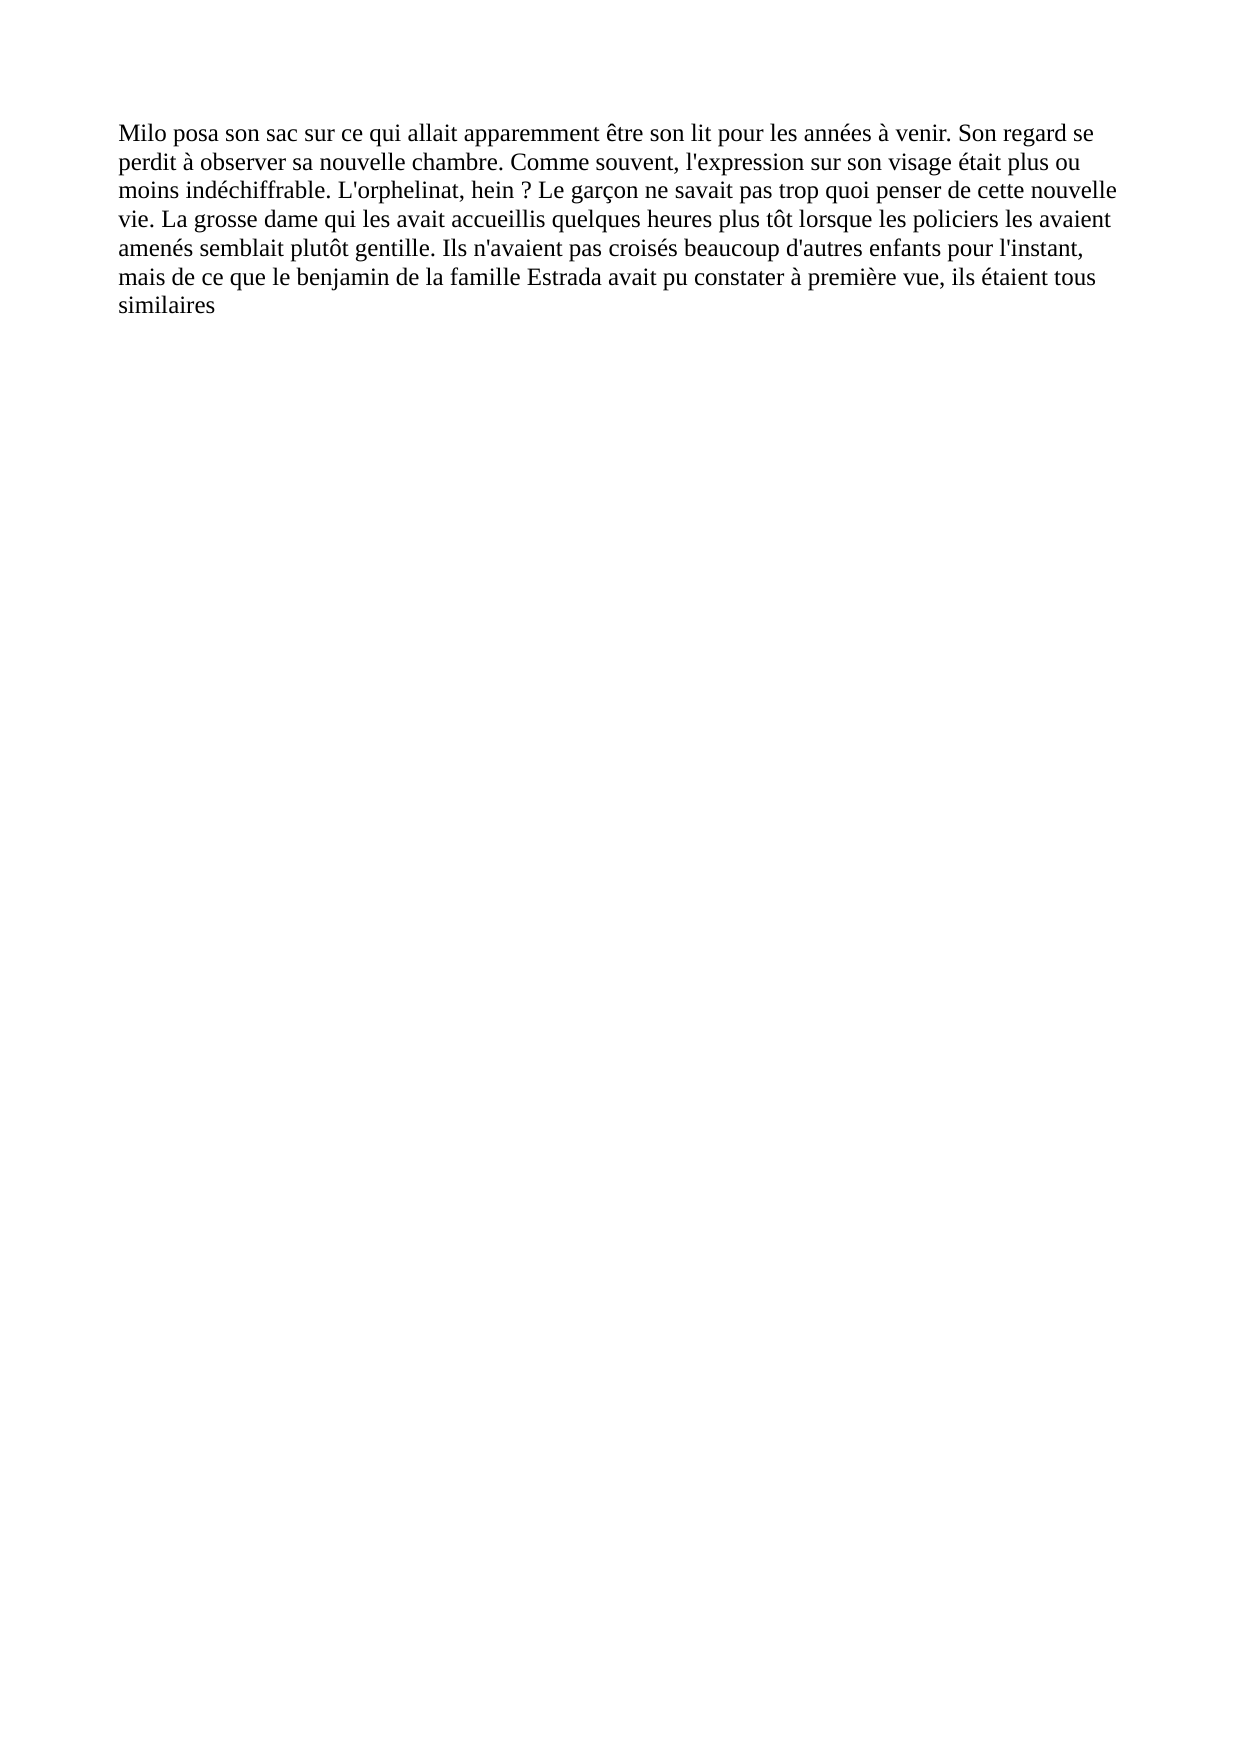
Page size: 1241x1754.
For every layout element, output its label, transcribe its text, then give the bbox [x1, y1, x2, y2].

text Milo posa son sac sur ce qui allait apparemment être son lit pour les années à venir. Son regard se perdit à observer sa nouvelle chambre. Comme souvent, l'expression sur son visage était plus ou moins indéchiffrable. L'orphelinat, hein ? Le garçon ne savait pas trop quoi penser de cette nouvelle vie. La grosse dame qui les avait accueillis quelques heures plus tôt lorsque les policiers les avaient amenés semblait plutôt gentille. Ils n'avaient pas croisés beaucoup d'autres enfants pour l'instant, mais de ce que le benjamin de la famille Estrada avait pu constater à première vue, ils étaient tous similaires [118, 118, 1122, 319]
